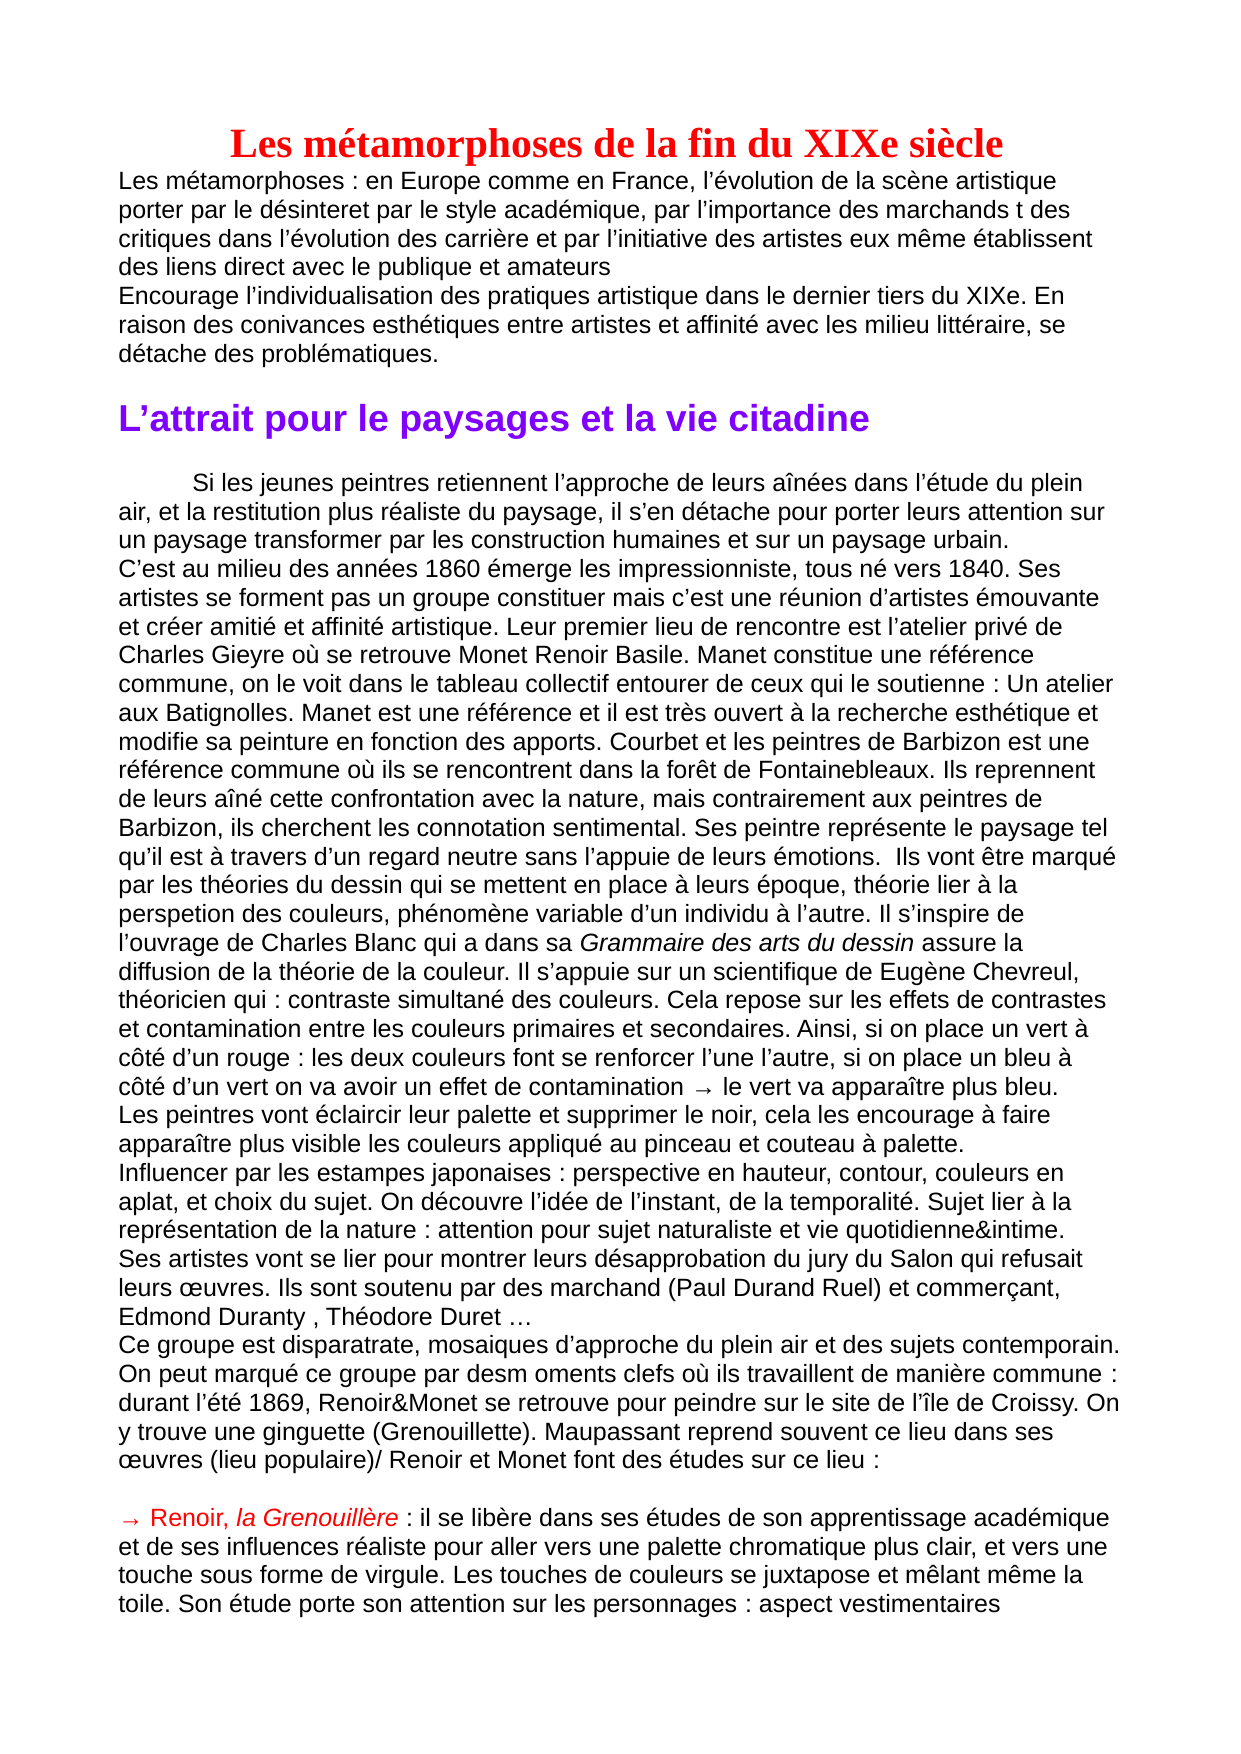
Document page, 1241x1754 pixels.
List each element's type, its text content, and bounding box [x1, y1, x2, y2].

text Les métamorphoses de la fin du XIXe siècle [118, 118, 1122, 166]
text Encourage l’individualisation des pratiques artistique dans le dernier tiers du XIXe. En raison des conivances esthétiques entre artistes et affinité avec les milieu littéraire, se détache des problématiques. [118, 281, 1122, 367]
text Influencer par les estampes japonaises : perspective en hauteur, contour, couleurs en aplat, et choix du sujet. On découvre l’idée de l’instant, de la temporalité. Sujet lier à la représentation de la nature : attention pour sujet naturaliste et vie quotidienne&intime. [118, 1158, 1122, 1244]
text → Renoir, la Grenouillère : il se libère dans ses études de son apprentissage académique et de ses influences réaliste pour aller vers une palette chromatique plus clair, et vers une touche sous forme de virgule. Les touches de couleurs se juxtapose et mêlant même la toile. Son étude porte son attention sur les personnages : aspect vestimentaires [118, 1503, 1122, 1618]
text Ce groupe est disparatrate, mosaiques d’approche du plein air et des sujets contemporain. On peut marqué ce groupe par desm oments clefs où ils travaillent de manière commune : durant l’été 1869, Renoir&Monet se retrouve pour peindre sur le site de l’île de Croissy. On y trouve une ginguette (Grenouillette). Maupassant reprend souvent ce lieu dans ses œuvres (lieu populaire)/ Renoir et Monet font des études sur ce lieu : [118, 1330, 1122, 1474]
text Ses artistes vont se lier pour montrer leurs désapprobation du jury du Salon qui refusait leurs œuvres. Ils sont soutenu par des marchand (Paul Durand Ruel) et commerçant, Edmond Duranty , Théodore Duret … [118, 1244, 1122, 1330]
text C’est au milieu des années 1860 émerge les impressionniste, tous né vers 1840. Ses artistes se forment pas un groupe constituer mais c’est une réunion d’artistes émouvante et créer amitié et affinité artistique. Leur premier lieu de rencontre est l’atelier privé de Charles Gieyre où se retrouve Monet Renoir Basile. Manet constitue une référence commune, on le voit dans le tableau collectif entourer de ceux qui le soutienne : Un atelier aux Batignolles. Manet est une référence et il est très ouvert à la recherche esthétique et modifie sa peinture en fonction des apports. Courbet et les peintres de Barbizon est une référence commune où ils se rencontrent dans la forêt de Fontainebleaux. Ils reprennent de leurs aîné cette confrontation avec la nature, mais contrairement aux peintres de Barbizon, ils cherchent les connotation sentimental. Ses peintre représente le paysage tel qu’il est à travers d’un regard neutre sans l’appuie de leurs émotions. Ils vont être marqué par les théories du dessin qui se mettent en place à leurs époque, théorie lier à la perspetion des couleurs, phénomène variable d’un individu à l’autre. Il s’inspire de l’ouvrage de Charles Blanc qui a dans sa Grammaire des arts du dessin assure la diffusion de la théorie de la couleur. Il s’appuie sur un scientifique de Eugène Chevreul, théoricien qui : contraste simultané des couleurs. Cela repose sur les effets de contrastes et contamination entre les couleurs primaires et secondaires. Ainsi, si on place un vert à côté d’un rouge : les deux couleurs font se renforcer l’une l’autre, si on place un bleu à côté d’un vert on va avoir un effet de contamination → le vert va apparaître plus bleu. [118, 554, 1122, 1100]
text Les peintres vont éclaircir leur palette et supprimer le noir, cela les encourage à faire apparaître plus visible les couleurs appliqué au pinceau et couteau à palette. [118, 1100, 1122, 1158]
text Les métamorphoses : en Europe comme en France, l’évolution de la scène artistique porter par le désinteret par le style académique, par l’importance des marchands t des critiques dans l’évolution des carrière et par l’initiative des artistes eux même établissent des liens direct avec le publique et amateurs [118, 166, 1122, 281]
text Si les jeunes peintres retiennent l’approche de leurs aînées dans l’étude du plein air, et la restitution plus réaliste du paysage, il s’en détache pour porter leurs attention sur un paysage transformer par les construction humaines et sur un paysage urbain. [118, 468, 1122, 554]
text L’attrait pour le paysages et la vie citadine [118, 396, 1122, 439]
